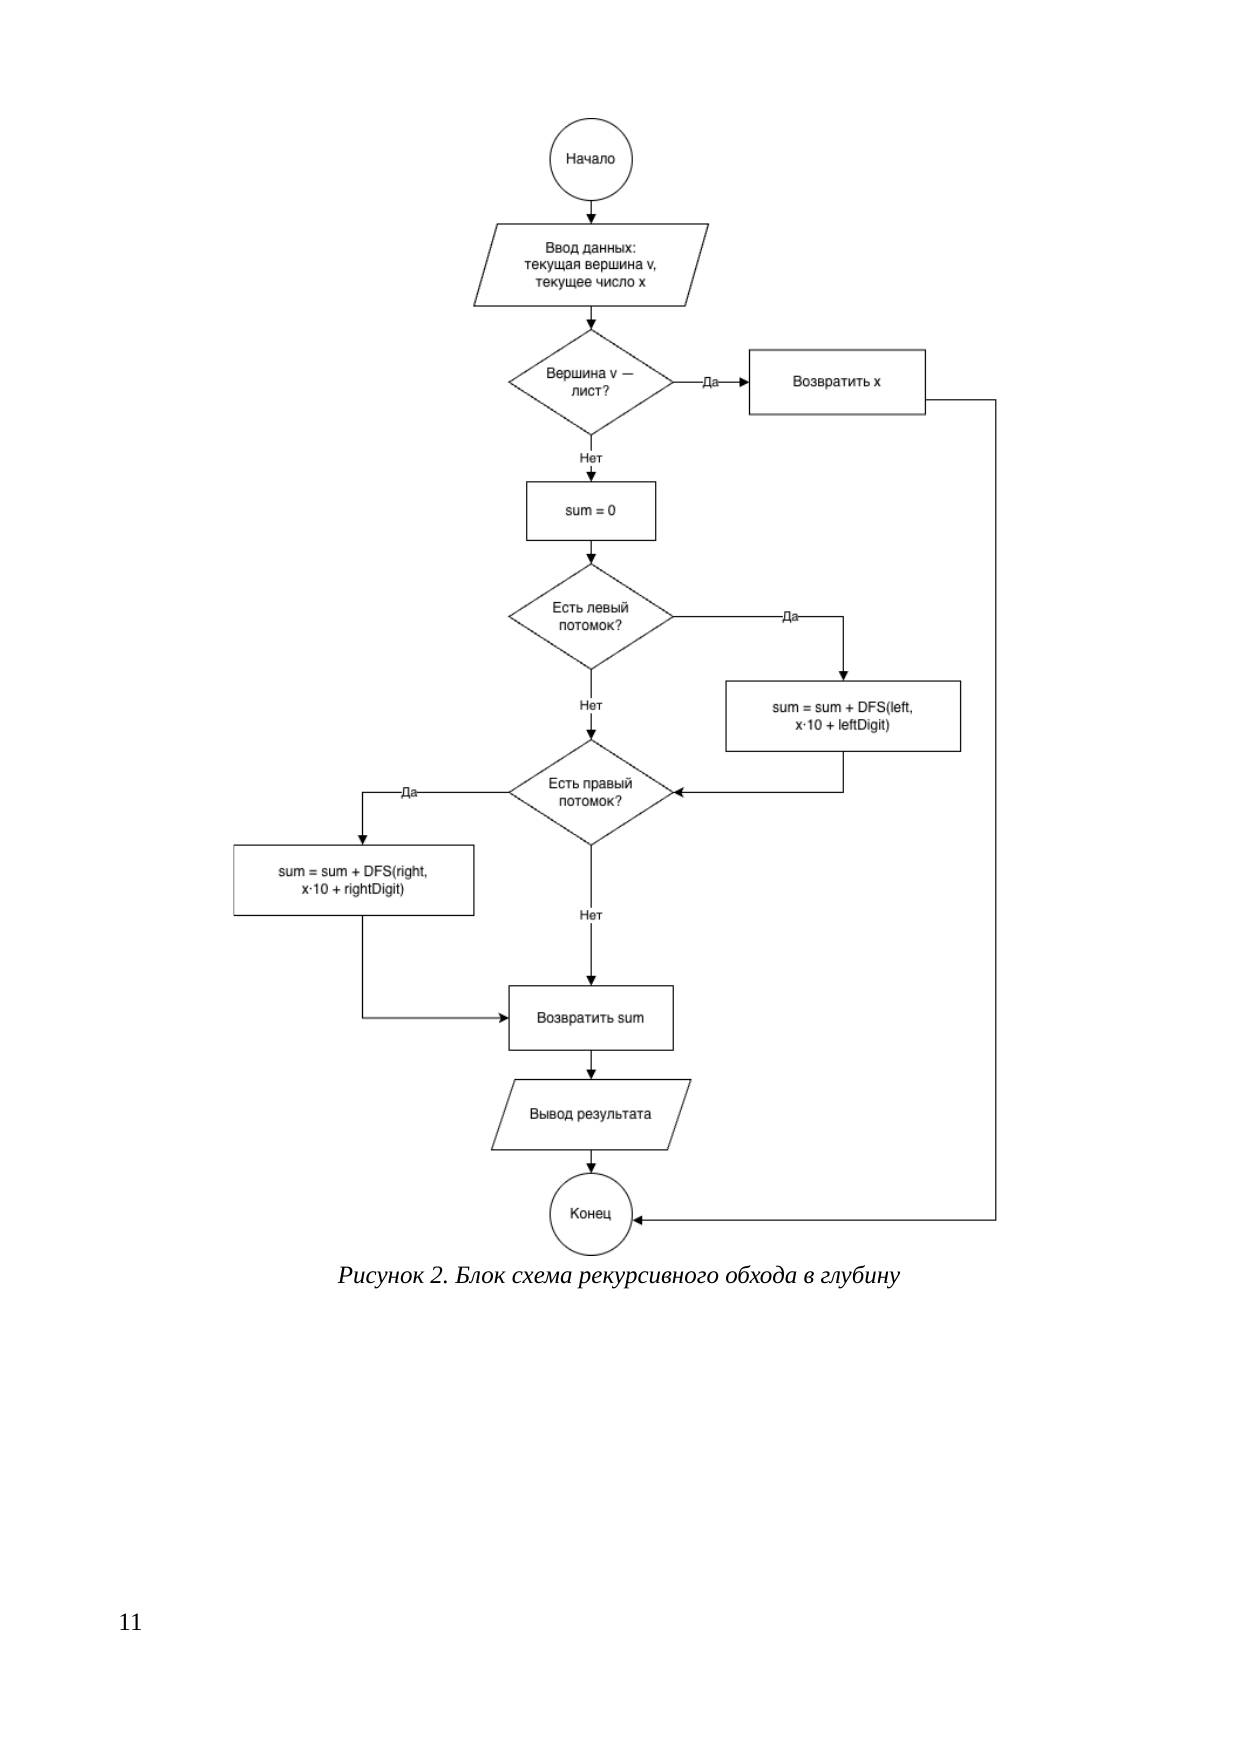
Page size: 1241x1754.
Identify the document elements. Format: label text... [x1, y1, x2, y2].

picture [233, 118, 1007, 1256]
text Рисунок 2. Блок схема рекурсивного обхода в глубину [118, 118, 1122, 1289]
